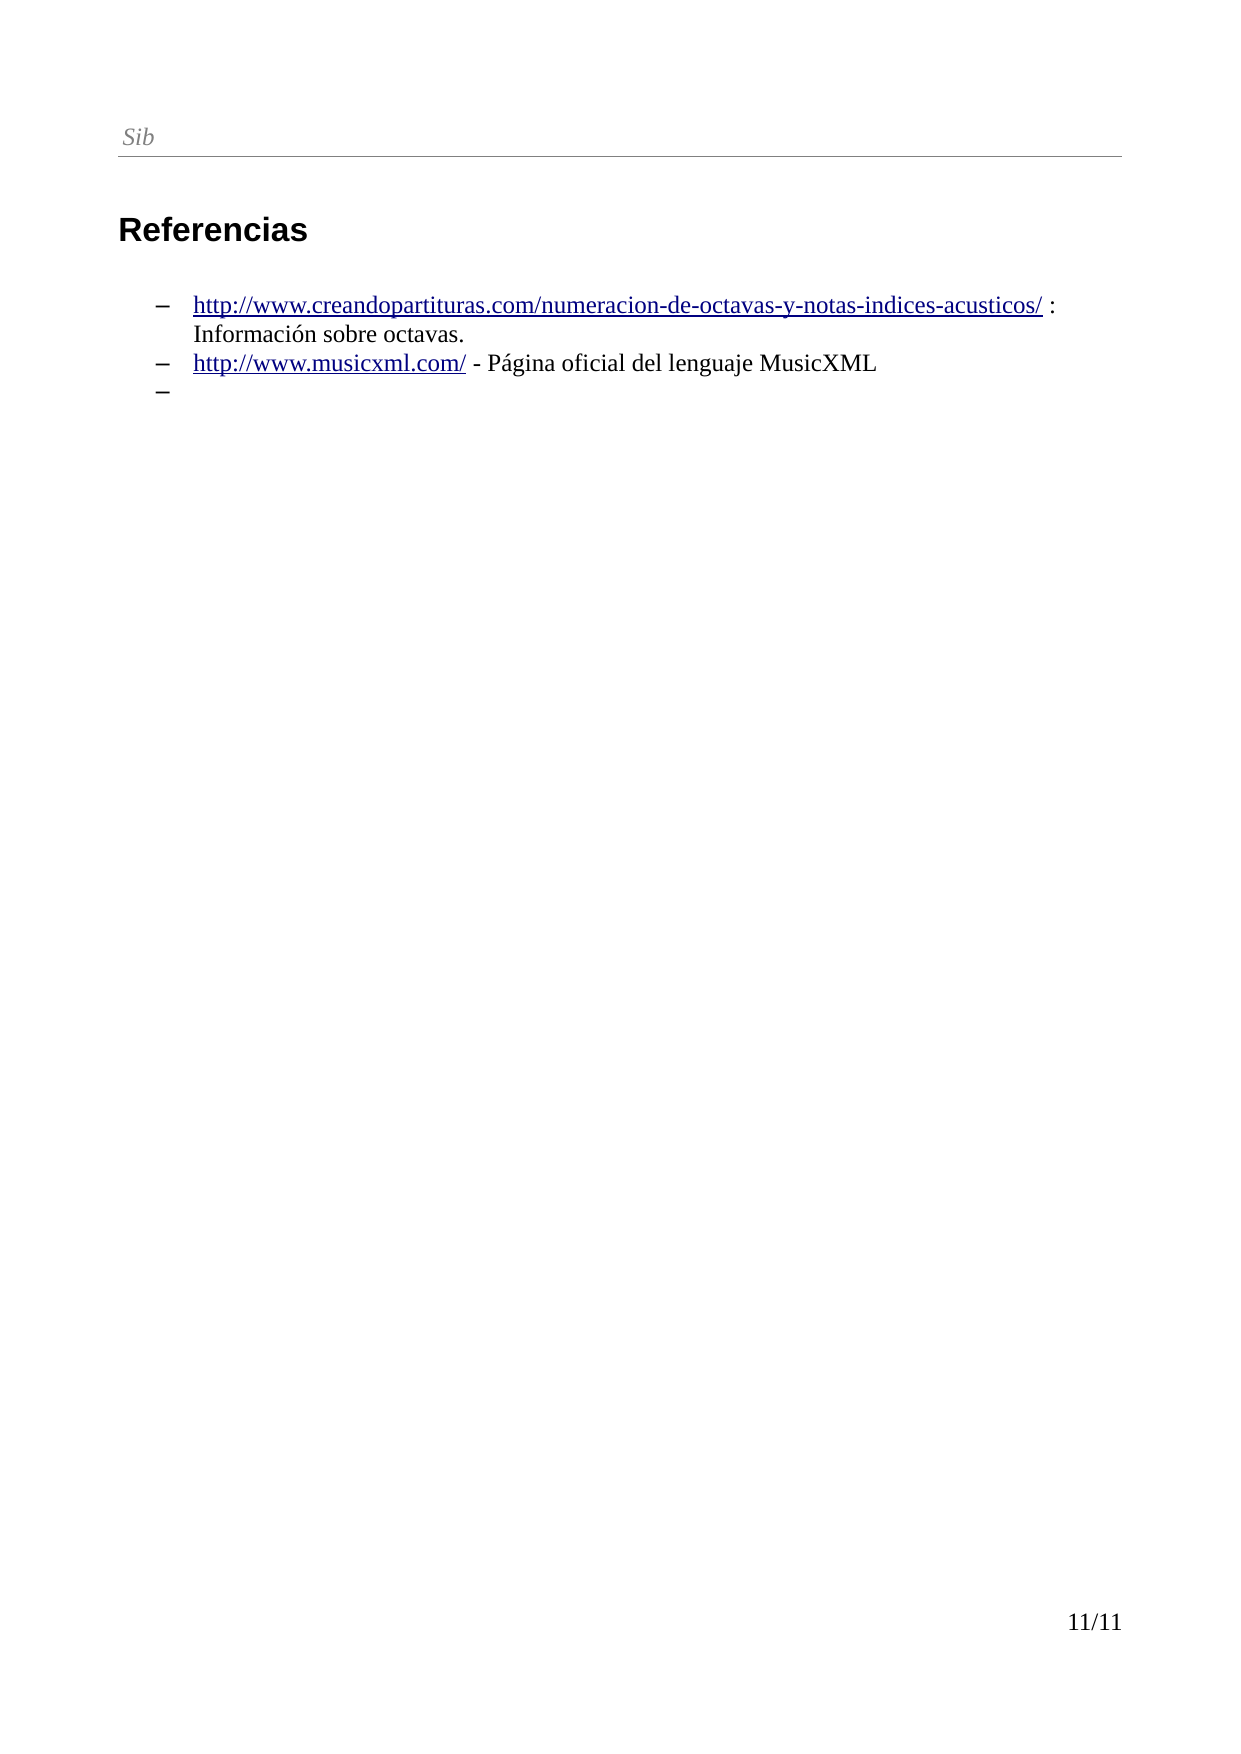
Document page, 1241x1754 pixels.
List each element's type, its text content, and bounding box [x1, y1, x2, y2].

list http://www.musicxml.com/ - Página oficial del lenguaje MusicXML [156, 348, 1122, 376]
list http://www.creandopartituras.com/numeracion-de-octavas-y-notas-indices-acusticos/ : Información sobre octavas. [156, 290, 1122, 348]
subtitle Referencias [118, 210, 1122, 249]
